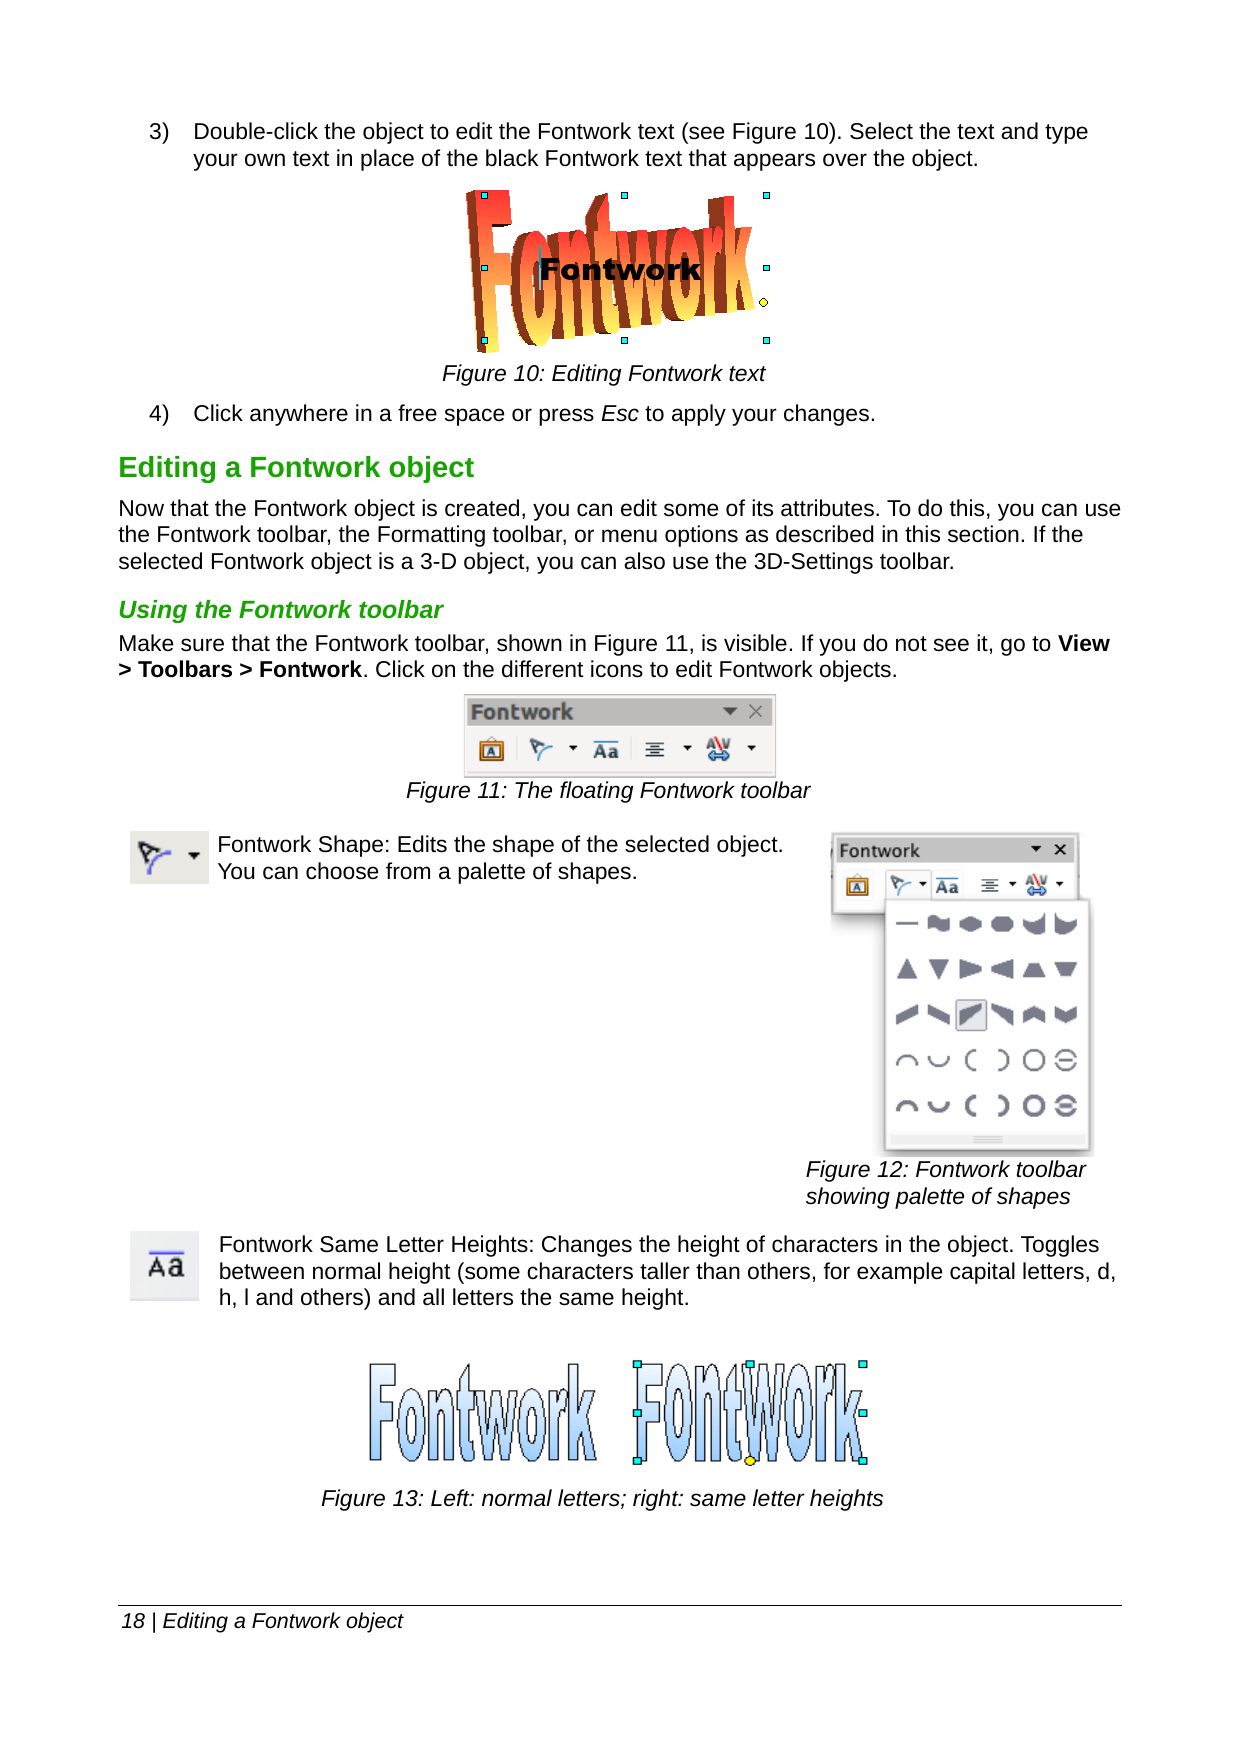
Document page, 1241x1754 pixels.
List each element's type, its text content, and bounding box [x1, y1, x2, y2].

picture [463, 694, 777, 778]
table_header [118, 831, 217, 1231]
picture [353, 1337, 887, 1486]
text Now that the Fontwork object is created, you can edit some of its attributes. To do this, you can use the Fontwork toolbar, the Formatting toolbar, or menu options as described in this section. If the selected Fontwork object is a 3-D object, you can also use the 3D-Settings toolbar. [118, 495, 1122, 574]
text Figure 11: The floating Fontwork toolbar [406, 695, 834, 804]
table_header [797, 831, 1128, 1231]
picture [453, 182, 787, 361]
text Figure 13: Left: normal letters; right: same letter heights [321, 1338, 919, 1512]
list Double-click the object to edit the Fontwork text (see Figure 10). Select the text and type your own text in place of the black Fontwork text that appears over the object. [169, 118, 1122, 171]
subtitle Editing a Fontwork object [118, 450, 1122, 483]
subtitle Using the Fontwork toolbar [118, 595, 1122, 623]
text Make sure that the Fontwork toolbar, shown in Figure 11, is visible. If you do not see it, go to View > Toolbars > Fontwork. Click on the different icons to edit Fontwork objects. [118, 629, 1122, 682]
picture [130, 831, 209, 884]
list Click anywhere in a free space or press Esc to apply your changes. [169, 400, 1122, 426]
table_header Fontwork Shape: Edits the shape of the selected object. You can choose from a palette of shapes. [217, 831, 797, 1231]
picture [830, 831, 1095, 1157]
picture [130, 1231, 200, 1301]
text Figure 10: Editing Fontwork text [442, 183, 798, 386]
table_header [118, 1231, 218, 1326]
table_header Fontwork Same Letter Heights: Changes the height of characters in the object. Toggles between normal height (some characters taller than others, for example capital letters, d, h, l and others) and all letters the same height. [219, 1231, 1123, 1326]
